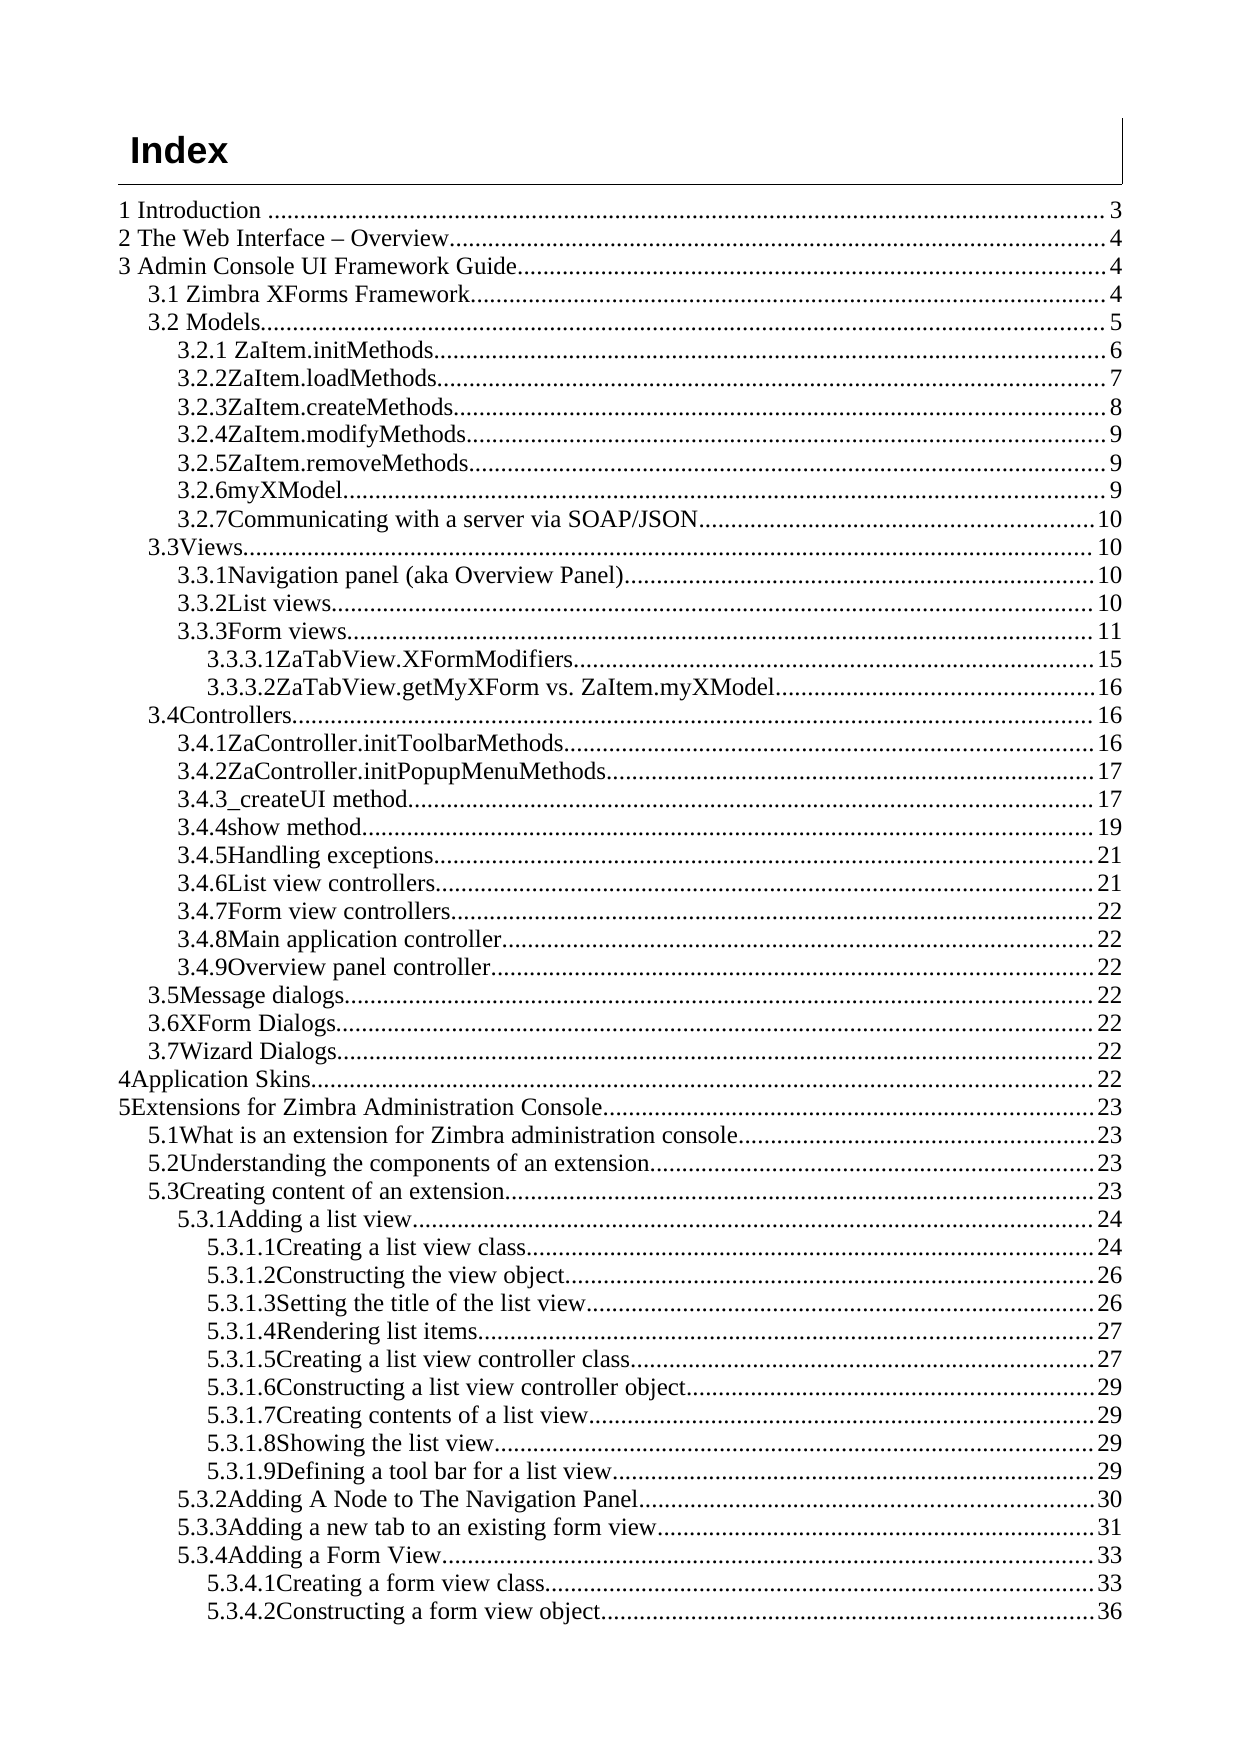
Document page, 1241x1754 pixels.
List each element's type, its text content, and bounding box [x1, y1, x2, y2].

text 5.3.4Adding a Form View 33 [177, 1541, 1122, 1569]
text 5.3.4.1Creating a form view class 33 [207, 1569, 1122, 1597]
text 3.3.3.2ZaTabView.getMyXForm vs. ZaItem.myXModel 16 [207, 673, 1122, 701]
text 3.2.5ZaItem.removeMethods 9 [177, 448, 1122, 476]
text 3.3.3.1ZaTabView.XFormModifiers 15 [207, 644, 1122, 673]
text 3.2.4ZaItem.modifyMethods 9 [177, 420, 1122, 448]
text 3.4.7Form view controllers 22 [177, 897, 1122, 925]
text 3.4Controllers 16 [148, 701, 1122, 729]
text 3.7Wizard Dialogs 22 [148, 1037, 1122, 1065]
text 5.3.4.2Constructing a form view object 36 [207, 1597, 1122, 1625]
subtitle Index [118, 118, 1122, 184]
text 5.3.1.7Creating contents of a list view 29 [207, 1401, 1122, 1429]
text 2 The Web Interface – Overview 4 [118, 224, 1122, 252]
text 5.3Creating content of an extension 23 [148, 1177, 1122, 1205]
text 3.4.1ZaController.initToolbarMethods 16 [177, 729, 1122, 757]
text 5.3.1.3Setting the title of the list view 26 [207, 1289, 1122, 1317]
text 3.4.2ZaController.initPopupMenuMethods 17 [177, 757, 1122, 785]
text 3.4.4show method 19 [177, 813, 1122, 841]
text 3.4.9Overview panel controller 22 [177, 953, 1122, 981]
text 3.4.3_createUI method 17 [177, 785, 1122, 813]
text 3.4.6List view controllers 21 [177, 869, 1122, 897]
text 5.3.1.6Constructing a list view controller object 29 [207, 1373, 1122, 1401]
text 3.3.1Navigation panel (aka Overview Panel) 10 [177, 561, 1122, 588]
text 3.3.2List views 10 [177, 588, 1122, 617]
text 5.3.1Adding a list view 24 [177, 1205, 1122, 1233]
text 3.2.3ZaItem.createMethods 8 [177, 392, 1122, 420]
text 5.3.1.1Creating a list view class 24 [207, 1233, 1122, 1261]
text 5.3.1.9Defining a tool bar for a list view 29 [207, 1457, 1122, 1485]
text 5Extensions for Zimbra Administration Console 23 [118, 1093, 1122, 1121]
text 5.1What is an extension for Zimbra administration console 23 [148, 1121, 1122, 1149]
text 1 Introduction 3 [118, 196, 1122, 224]
text 3.3.3Form views 11 [177, 617, 1122, 644]
text 3.4.5Handling exceptions 21 [177, 841, 1122, 869]
text 3.2 Models 5 [148, 308, 1122, 336]
text 3.1 Zimbra XForms Framework 4 [148, 280, 1122, 308]
text 4Application Skins 22 [118, 1065, 1122, 1093]
text 5.3.1.8Showing the list view 29 [207, 1429, 1122, 1457]
text 3.6XForm Dialogs 22 [148, 1009, 1122, 1037]
text 3 Admin Console UI Framework Guide 4 [118, 252, 1122, 280]
text 5.3.2Adding A Node to The Navigation Panel 30 [177, 1485, 1122, 1513]
text 3.2.6myXModel 9 [177, 476, 1122, 504]
text 5.3.1.4Rendering list items 27 [207, 1317, 1122, 1345]
text 3.2.1 ZaItem.initMethods 6 [177, 336, 1122, 364]
text 5.3.1.2Constructing the view object 26 [207, 1261, 1122, 1289]
text 5.2Understanding the components of an extension 23 [148, 1149, 1122, 1177]
text 3.2.2ZaItem.loadMethods 7 [177, 364, 1122, 392]
text 3.5Message dialogs 22 [148, 981, 1122, 1009]
text 3.3Views 10 [148, 532, 1122, 561]
text 3.2.7Communicating with a server via SOAP/JSON 10 [177, 504, 1122, 532]
text 5.3.3Adding a new tab to an existing form view 31 [177, 1513, 1122, 1541]
text 3.4.8Main application controller 22 [177, 925, 1122, 953]
text 5.3.1.5Creating a list view controller class 27 [207, 1345, 1122, 1373]
